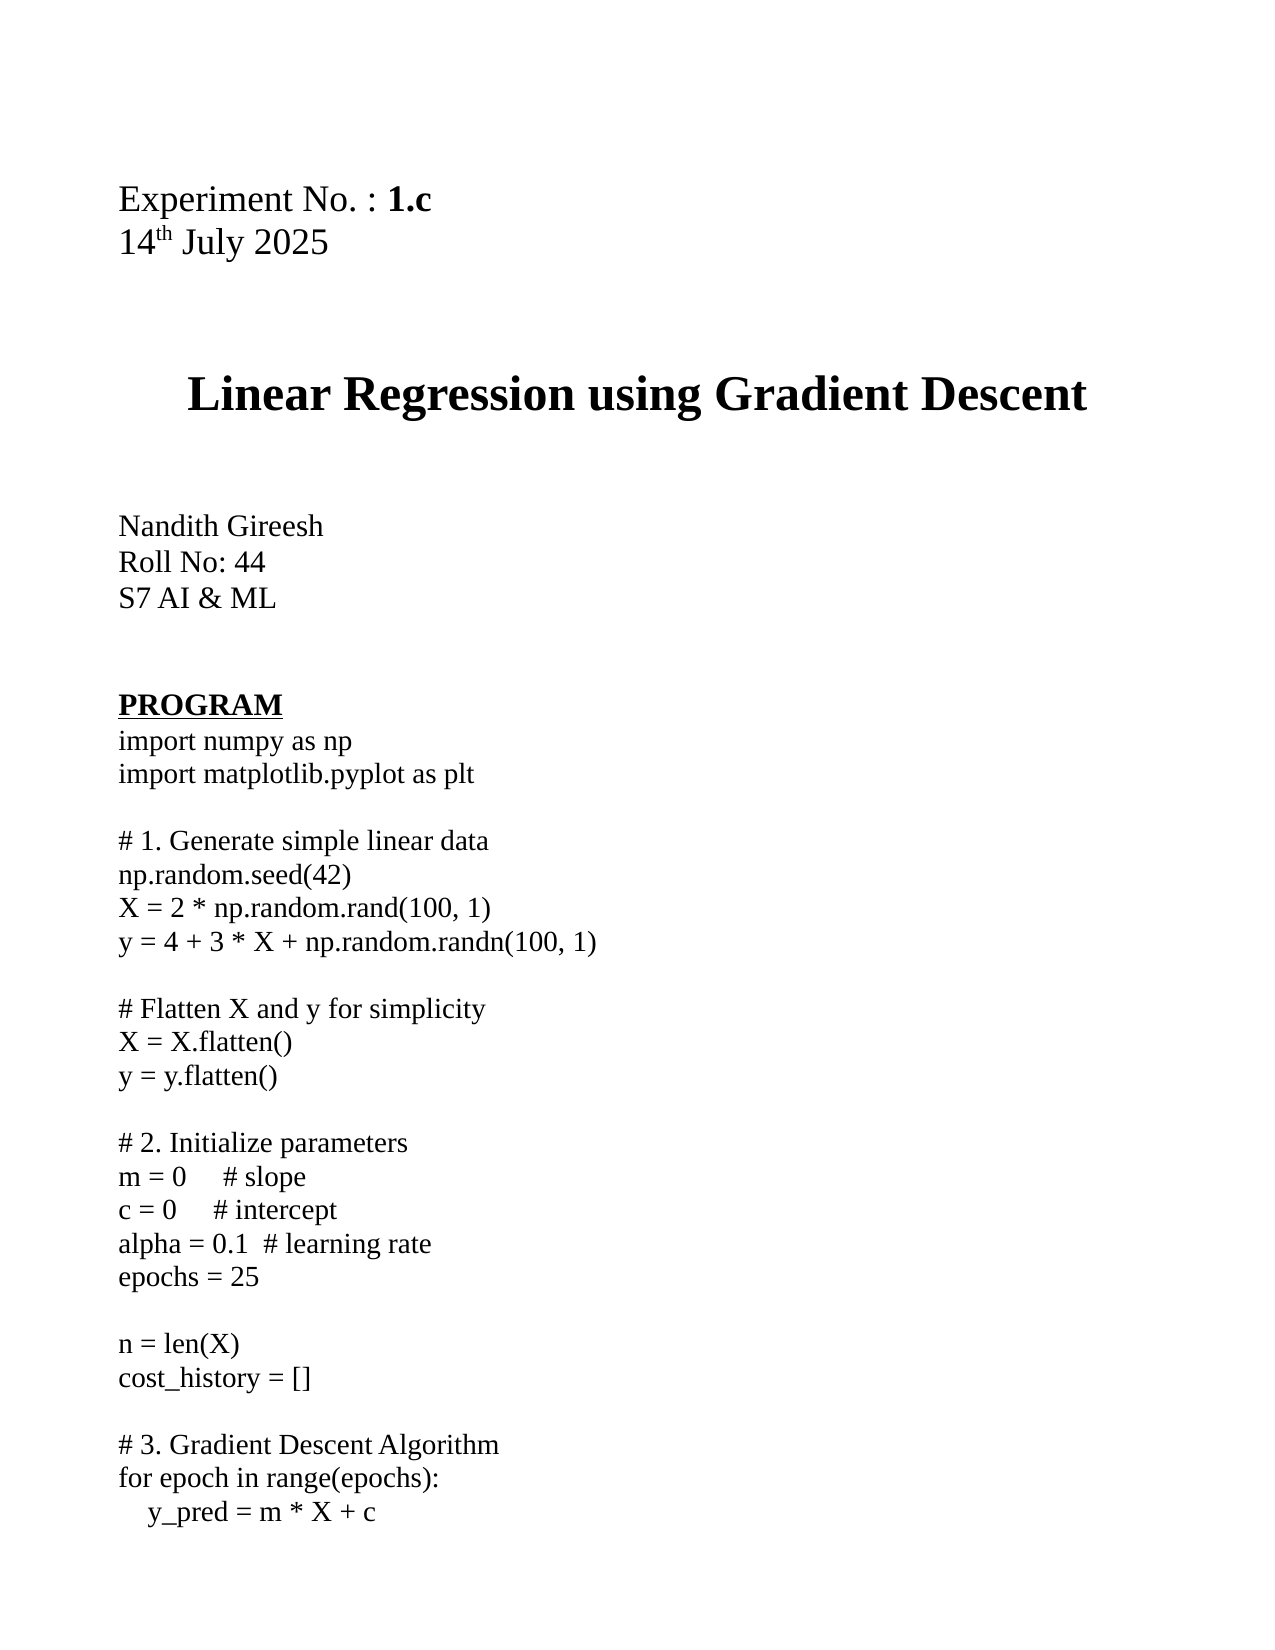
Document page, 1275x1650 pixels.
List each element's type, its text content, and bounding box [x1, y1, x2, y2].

text # Flatten X and y for simplicity [118, 991, 1157, 1024]
text c = 0 # intercept [118, 1192, 1157, 1226]
text Nandith Gireesh [118, 507, 1157, 543]
text import numpy as np [118, 723, 1157, 756]
text S7 AI & ML [118, 579, 1157, 615]
text Linear Regression using Gradient Descent [118, 363, 1157, 421]
text alpha = 0.1 # learning rate [118, 1226, 1157, 1259]
text y_pred = m * X + c [118, 1494, 1157, 1528]
text Roll No: 44 [118, 543, 1157, 579]
text m = 0 # slope [118, 1159, 1157, 1192]
text y = 4 + 3 * X + np.random.randn(100, 1) [118, 924, 1157, 957]
text y = y.flatten() [118, 1058, 1157, 1092]
text np.random.seed(42) [118, 857, 1157, 890]
text X = X.flatten() [118, 1024, 1157, 1058]
text # 2. Initialize parameters [118, 1125, 1157, 1159]
text n = len(X) [118, 1326, 1157, 1360]
text # 3. Gradient Descent Algorithm [118, 1427, 1157, 1461]
text for epoch in range(epochs): [118, 1461, 1157, 1494]
text cost_history = [] [118, 1360, 1157, 1393]
text epochs = 25 [118, 1259, 1157, 1293]
text PROGRAM [118, 687, 1157, 723]
text # 1. Generate simple linear data [118, 823, 1157, 857]
text import matplotlib.pyplot as plt [118, 756, 1157, 790]
text 14th July 2025 [118, 219, 1157, 263]
text X = 2 * np.random.rand(100, 1) [118, 890, 1157, 924]
text Experiment No. : 1.c [118, 176, 1157, 219]
